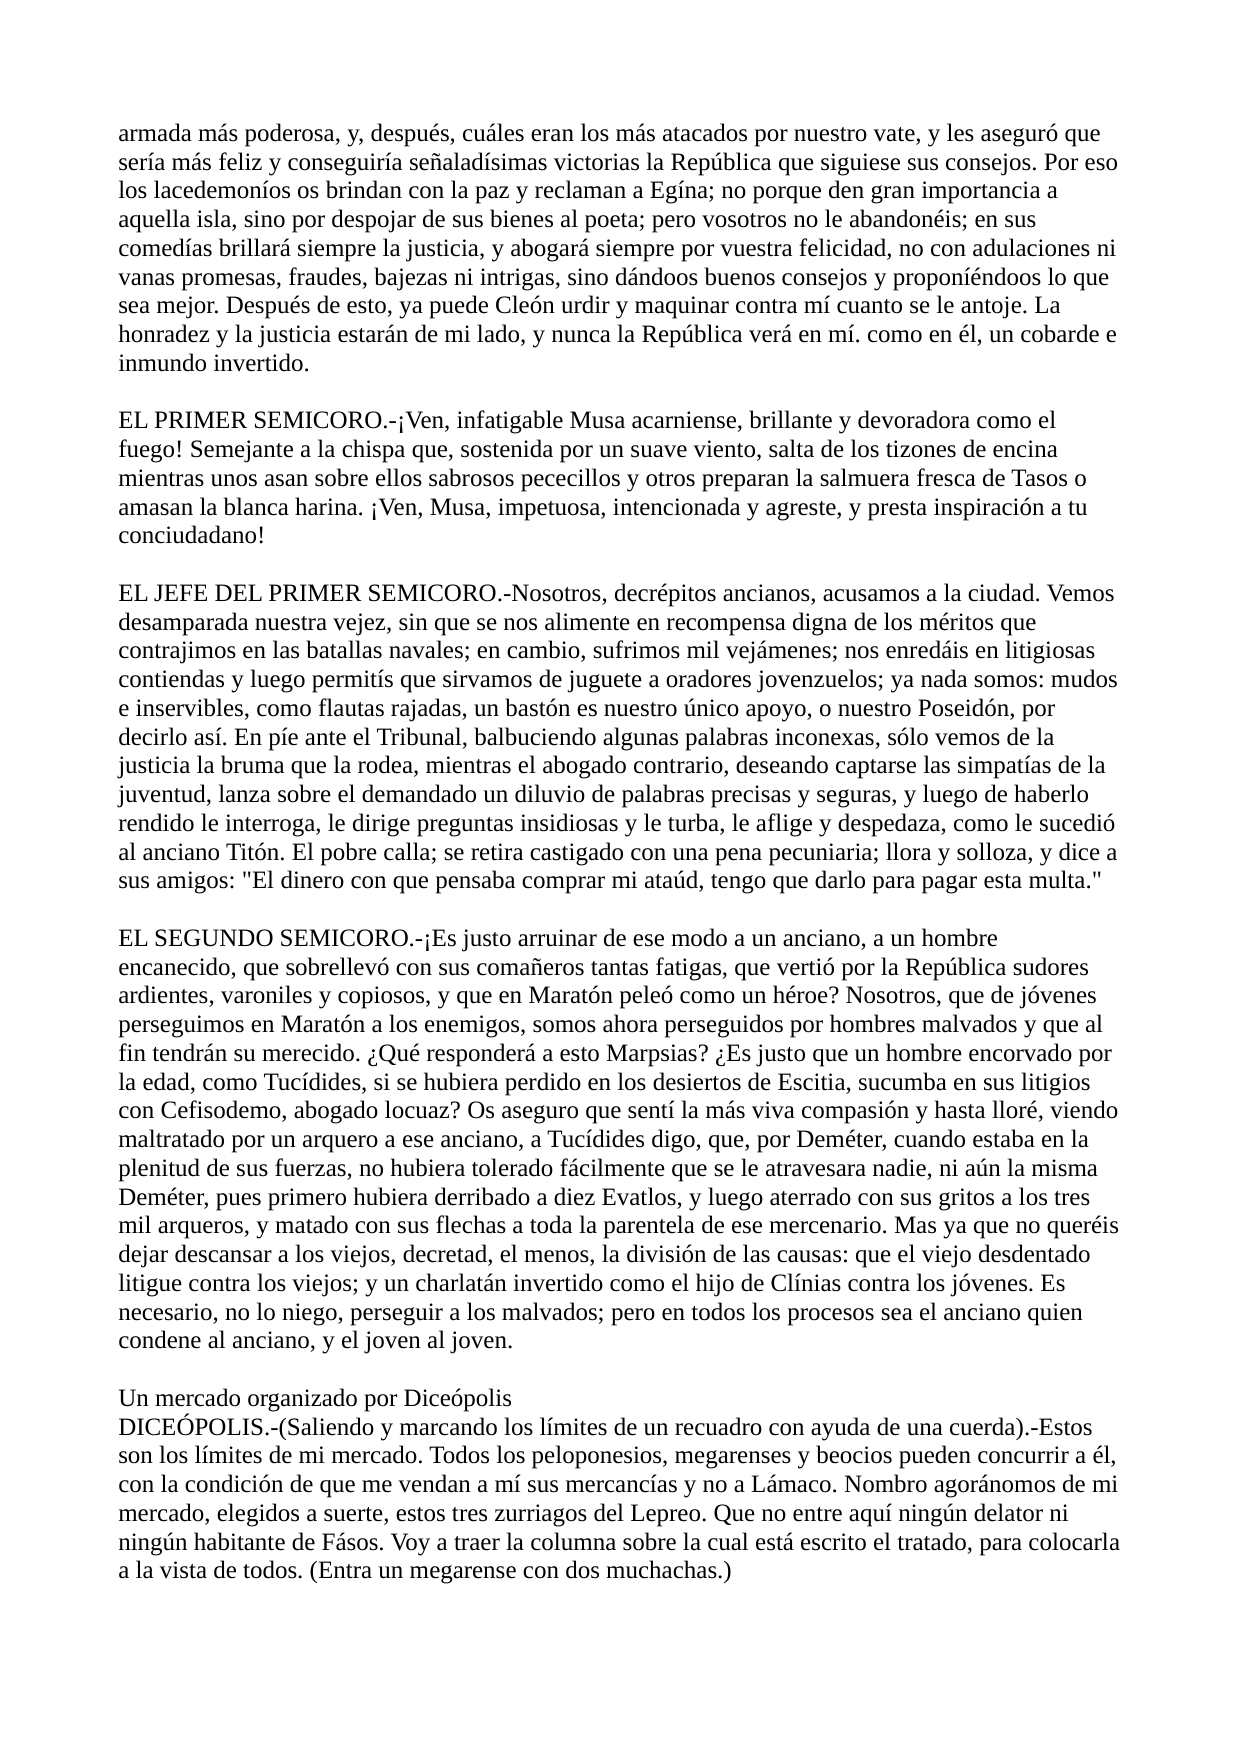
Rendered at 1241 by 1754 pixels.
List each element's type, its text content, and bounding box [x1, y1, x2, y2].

text EL SEGUNDO SEMICORO.-¡Es justo arruinar de ese modo a un anciano, a un hombre encanecido, que sobrellevó con sus comañeros tantas fatigas, que vertió por la República sudores ardientes, varoniles y copiosos, y que en Maratón peleó como un héroe? Nosotros, que de jóvenes perseguimos en Maratón a los enemigos, somos ahora perseguidos por hombres malvados y que al fin tendrán su merecido. ¿Qué responderá a esto Marpsias? ¿Es justo que un hombre encorvado por la edad, como Tucídides, si se hubiera perdido en los desiertos de Escitia, sucumba en sus litigios con Cefisodemo, abogado locuaz? Os aseguro que sentí la más viva compasión y hasta lloré, viendo maltratado por un arquero a ese anciano, a Tucídides digo, que, por Deméter, cuando estaba en la plenitud de sus fuerzas, no hubiera tolerado fácilmente que se le atravesara nadie, ni aún la misma Deméter, pues primero hubiera derribado a diez Evatlos, y luego aterrado con sus gritos a los tres mil arqueros, y matado con sus flechas a toda la parentela de ese mercenario. Mas ya que no queréis dejar descansar a los viejos, decretad, el menos, la división de las causas: que el viejo desdentado litigue contra los viejos; y un charlatán invertido como el hijo de Clínias contra los jóvenes. Es necesario, no lo niego, perseguir a los malvados; pero en todos los procesos sea el anciano quien condene al anciano, y el joven al joven. [118, 923, 1122, 1354]
text DICEÓPOLIS.-(Saliendo y marcando los límites de un recuadro con ayuda de una cuerda).-Estos son los límites de mi mercado. Todos los peloponesios, megarenses y beocios pueden concurrir a él, con la condición de que me vendan a mí sus mercancías y no a Lámaco. Nombro agoránomos de mi mercado, elegidos a suerte, estos tres zurriagos del Lepreo. Que no entre aquí ningún delator ni ningún habitante de Fásos. Voy a traer la columna sobre la cual está escrito el tratado, para colocarla a la vista de todos. (Entra un megarense con dos muchachas.) [118, 1412, 1122, 1584]
text EL JEFE DEL PRIMER SEMICORO.-Nosotros, decrépitos ancianos, acusamos a la ciudad. Vemos desamparada nuestra vejez, sin que se nos alimente en recompensa digna de los méritos que contrajimos en las batallas navales; en cambio, sufrimos mil vejámenes; nos enredáis en litigiosas contiendas y luego permitís que sirvamos de juguete a oradores jovenzuelos; ya nada somos: mudos e inservibles, como flautas rajadas, un bastón es nuestro único apoyo, o nuestro Poseidón, por decirlo así. En píe ante el Tribunal, balbuciendo algunas palabras inconexas, sólo vemos de la justicia la bruma que la rodea, mientras el abogado contrario, deseando captarse las simpatías de la juventud, lanza sobre el demandado un diluvio de palabras precisas y seguras, y luego de haberlo rendido le interroga, le dirige preguntas insidiosas y le turba, le aflige y despedaza, como le sucedió al anciano Titón. El pobre calla; se retira castigado con una pena pecuniaria; llora y solloza, y dice a sus amigos: "El dinero con que pensaba comprar mi ataúd, tengo que darlo para pagar esta multa." [118, 578, 1122, 894]
text Un mercado organizado por Diceópolis [118, 1383, 1122, 1412]
text EL PRIMER SEMICORO.-¡Ven, infatigable Musa acarniense, brillante y devoradora como el fuego! Semejante a la chispa que, sostenida por un suave viento, salta de los tizones de encina mientras unos asan sobre ellos sabrosos pececillos y otros preparan la salmuera fresca de Tasos o amasan la blanca harina. ¡Ven, Musa, impetuosa, intencionada y agreste, y presta inspiración a tu conciudadano! [118, 406, 1122, 549]
text armada más poderosa, y, después, cuáles eran los más atacados por nuestro vate, y les aseguró que sería más feliz y conseguiría señaladísimas victorias la República que siguiese sus consejos. Por eso los lacedemoníos os brindan con la paz y reclaman a Egína; no porque den gran importancia a aquella isla, sino por despojar de sus bienes al poeta; pero vosotros no le abandonéis; en sus comedías brillará siempre la justicia, y abogará siempre por vuestra felicidad, no con adulaciones ni vanas promesas, fraudes, bajezas ni intrigas, sino dándoos buenos consejos y proponíéndoos lo que sea mejor. Después de esto, ya puede Cleón urdir y maquinar contra mí cuanto se le antoje. La honradez y la justicia estarán de mi lado, y nunca la República verá en mí. como en él, un cobarde e inmundo invertido. [118, 118, 1122, 377]
